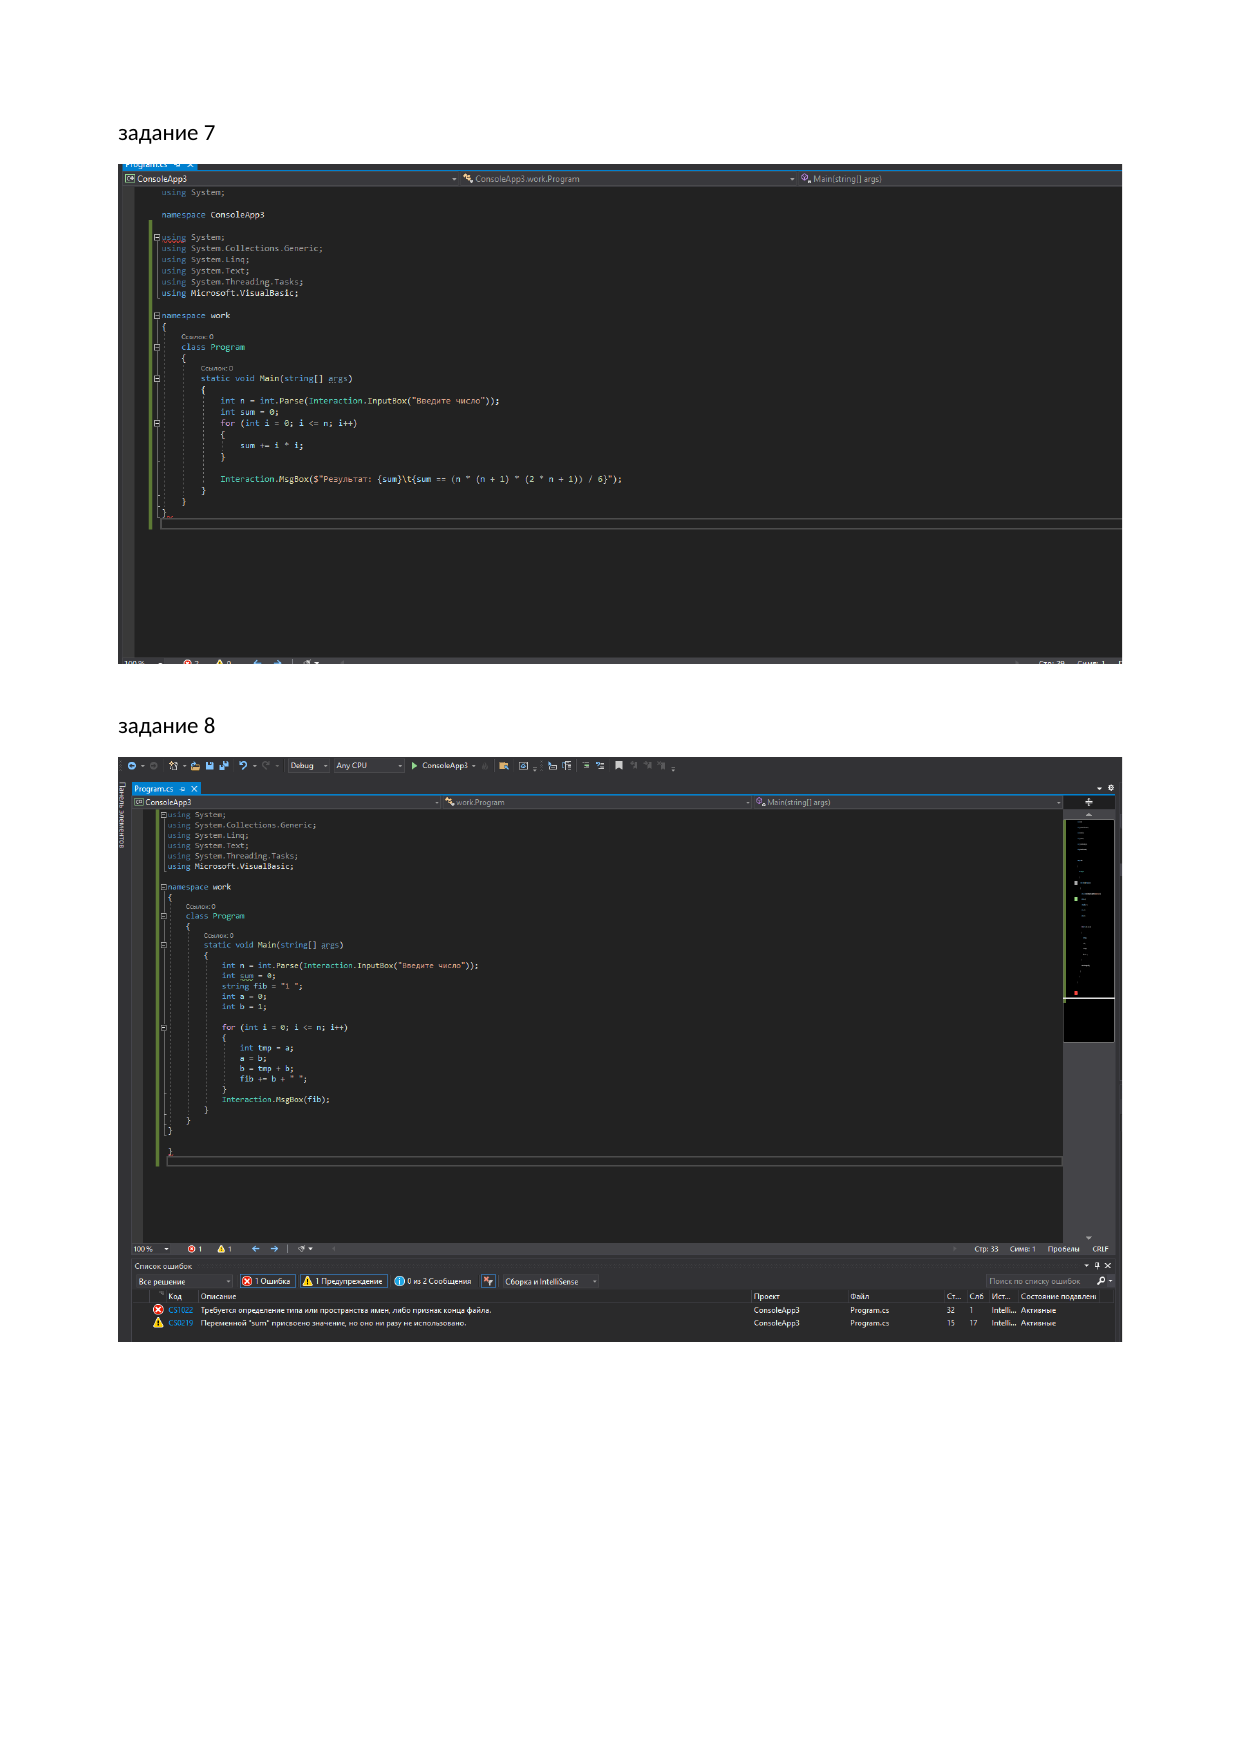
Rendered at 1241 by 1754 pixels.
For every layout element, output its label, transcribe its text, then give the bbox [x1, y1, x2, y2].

picture [118, 757, 1123, 1342]
text задание 8 [118, 711, 1122, 739]
text задание 7 [118, 118, 1122, 146]
picture [118, 164, 1123, 664]
